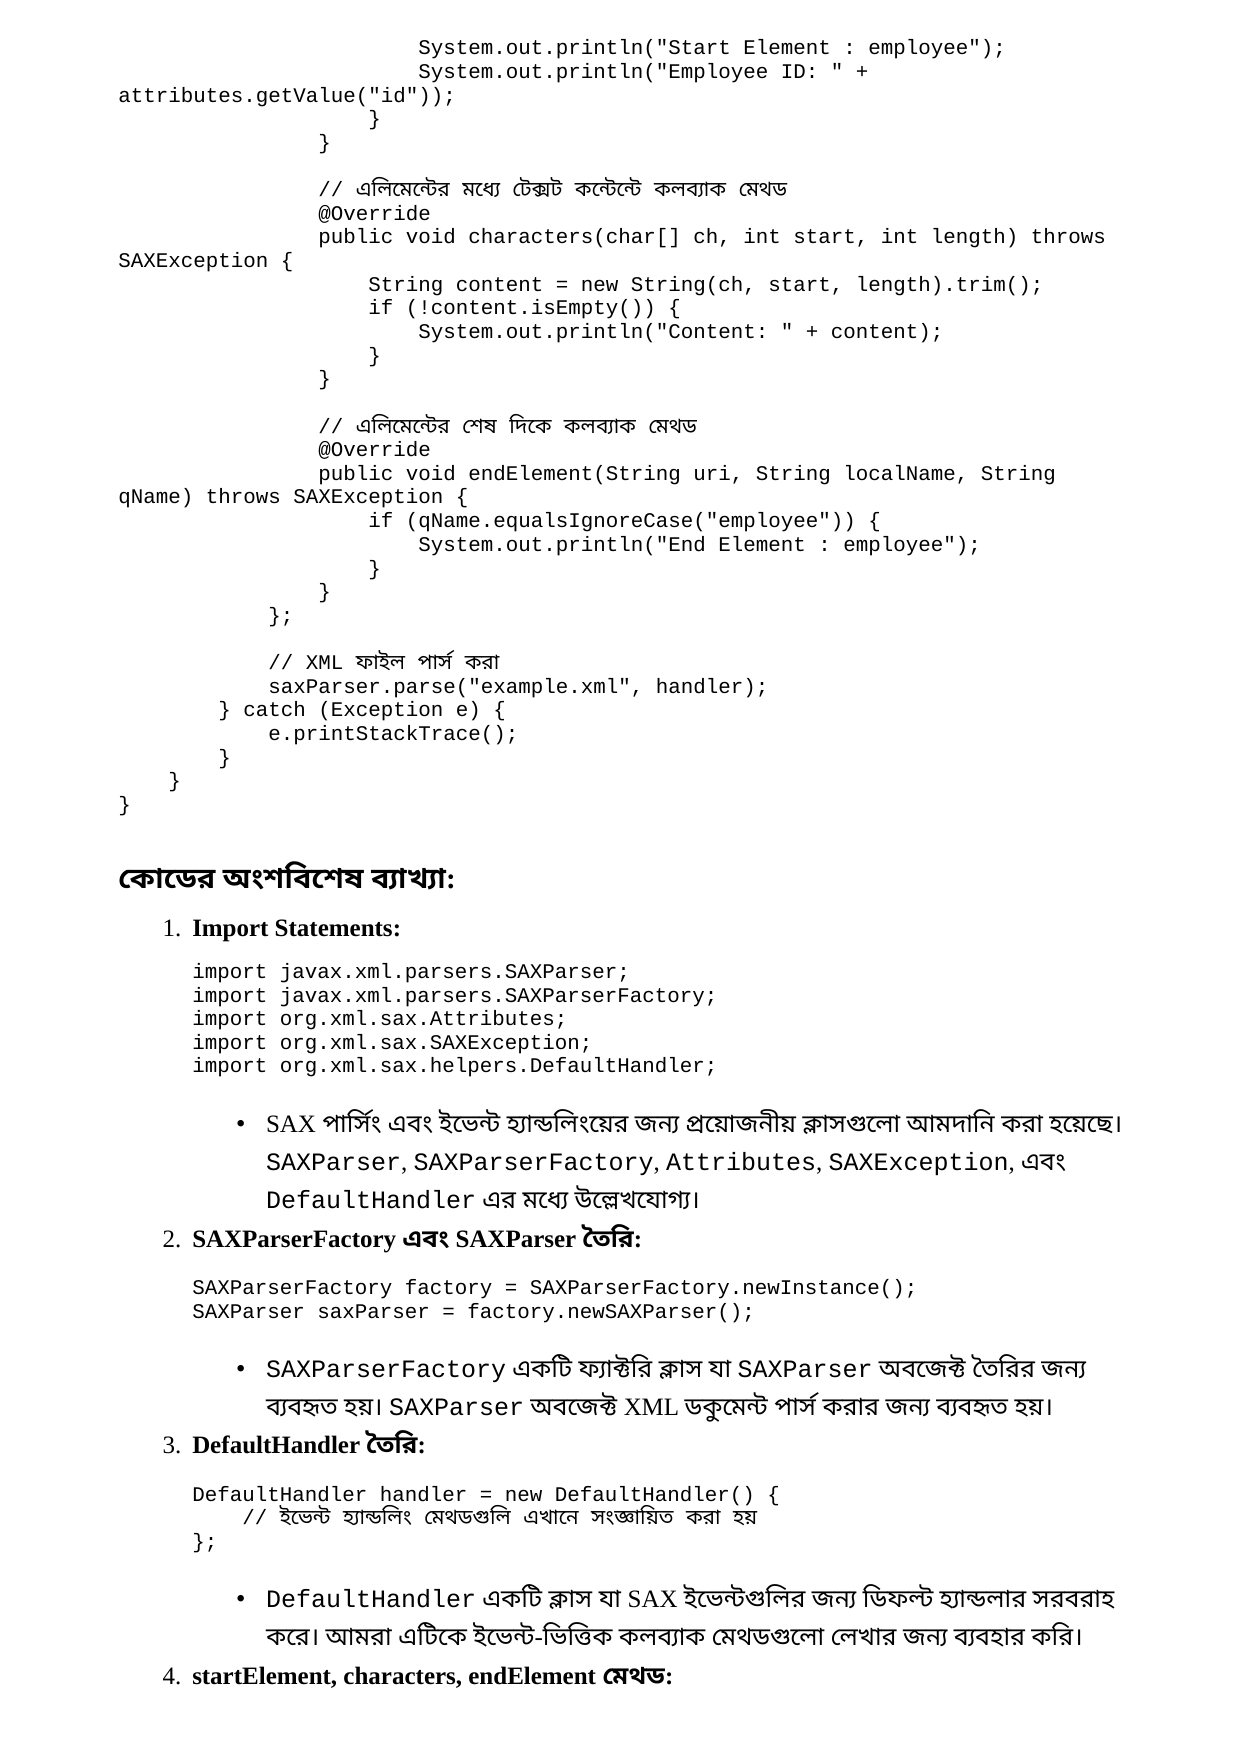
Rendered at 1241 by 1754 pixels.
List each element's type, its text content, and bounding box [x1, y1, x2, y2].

text @Override [118, 439, 1122, 463]
text } [118, 770, 1122, 794]
text } [118, 747, 1122, 770]
list SAX পার্সিং এবং ইভেন্ট হ্যান্ডলিংয়ের জন্য প্রয়োজনীয় ক্লাসগুলো আমদানি করা হয়েছে। SAXParser, SAXParserFactory, Attributes, SAXException, এবং DefaultHandler এর মধ্যে উল্লেখযোগ্য। [236, 1109, 1122, 1219]
list SAXParserFactory একটি ফ্যাক্টরি ক্লাস যা SAXParser অবজেক্ট তৈরির জন্য ব্যবহৃত হয়। SAXParser অবজেক্ট XML ডকুমেন্ট পার্স করার জন্য ব্যবহৃত হয়। [236, 1354, 1122, 1426]
list }; [162, 1531, 1122, 1555]
text } [118, 368, 1122, 392]
text public void endElement(String uri, String localName, String qName) throws SAXException { [118, 463, 1122, 510]
text System.out.println("Start Element : employee"); [118, 37, 1122, 61]
text } [118, 581, 1122, 605]
text e.printStackTrace(); [118, 723, 1122, 747]
list DefaultHandler handler = new DefaultHandler() { [162, 1484, 1122, 1507]
text System.out.println("End Element : employee"); [118, 534, 1122, 557]
text // XML ফাইল পার্স করা [118, 652, 1122, 676]
text } [118, 557, 1122, 581]
text }; [118, 605, 1122, 628]
text System.out.println("Employee ID: " + attributes.getValue("id")); [118, 61, 1122, 108]
list DefaultHandler একটি ক্লাস যা SAX ইভেন্টগুলির জন্য ডিফল্ট হ্যান্ডলার সরবরাহ করে। আমরা এটিকে ইভেন্ট-ভিত্তিক কলব্যাক মেথডগুলো লেখার জন্য ব্যবহার করি। [236, 1584, 1122, 1656]
list import org.xml.sax.SAXException; [162, 1032, 1122, 1056]
text public void characters(char[] ch, int start, int length) throws SAXException { [118, 226, 1122, 274]
list SAXParserFactory এবং SAXParser তৈরি: [162, 1224, 1122, 1257]
list Import Statements: [162, 913, 1122, 942]
text String content = new String(ch, start, length).trim(); [118, 274, 1122, 297]
text } [118, 108, 1122, 132]
text } [118, 794, 1122, 818]
text } [118, 345, 1122, 368]
text // এলিমেন্টের শেষ দিকে কলব্যাক মেথড [118, 416, 1122, 439]
text } catch (Exception e) { [118, 699, 1122, 723]
list import org.xml.sax.helpers.DefaultHandler; [162, 1056, 1122, 1079]
text saxParser.parse("example.xml", handler); [118, 676, 1122, 699]
list SAXParserFactory factory = SAXParserFactory.newInstance(); [162, 1277, 1122, 1301]
text if (!content.isEmpty()) { [118, 297, 1122, 321]
text System.out.println("Content: " + content); [118, 321, 1122, 345]
text @Override [118, 203, 1122, 226]
list import org.xml.sax.Attributes; [162, 1008, 1122, 1032]
list import javax.xml.parsers.SAXParser; [162, 961, 1122, 984]
text if (qName.equalsIgnoreCase("employee")) { [118, 510, 1122, 534]
text // এলিমেন্টের মধ্যে টেক্সট কন্টেন্টে কলব্যাক মেথড [118, 179, 1122, 203]
list startElement, characters, endElement মেথড: [162, 1661, 1122, 1694]
list DefaultHandler তৈরি: [162, 1431, 1122, 1464]
list // ইভেন্ট হ্যান্ডলিং মেথডগুলি এখানে সংজ্ঞায়িত করা হয় [162, 1507, 1122, 1531]
list import javax.xml.parsers.SAXParserFactory; [162, 984, 1122, 1008]
text } [118, 132, 1122, 156]
list SAXParser saxParser = factory.newSAXParser(); [162, 1301, 1122, 1324]
subtitle কোডের অংশবিশেষ ব্যাখ্যা: [118, 862, 1122, 901]
